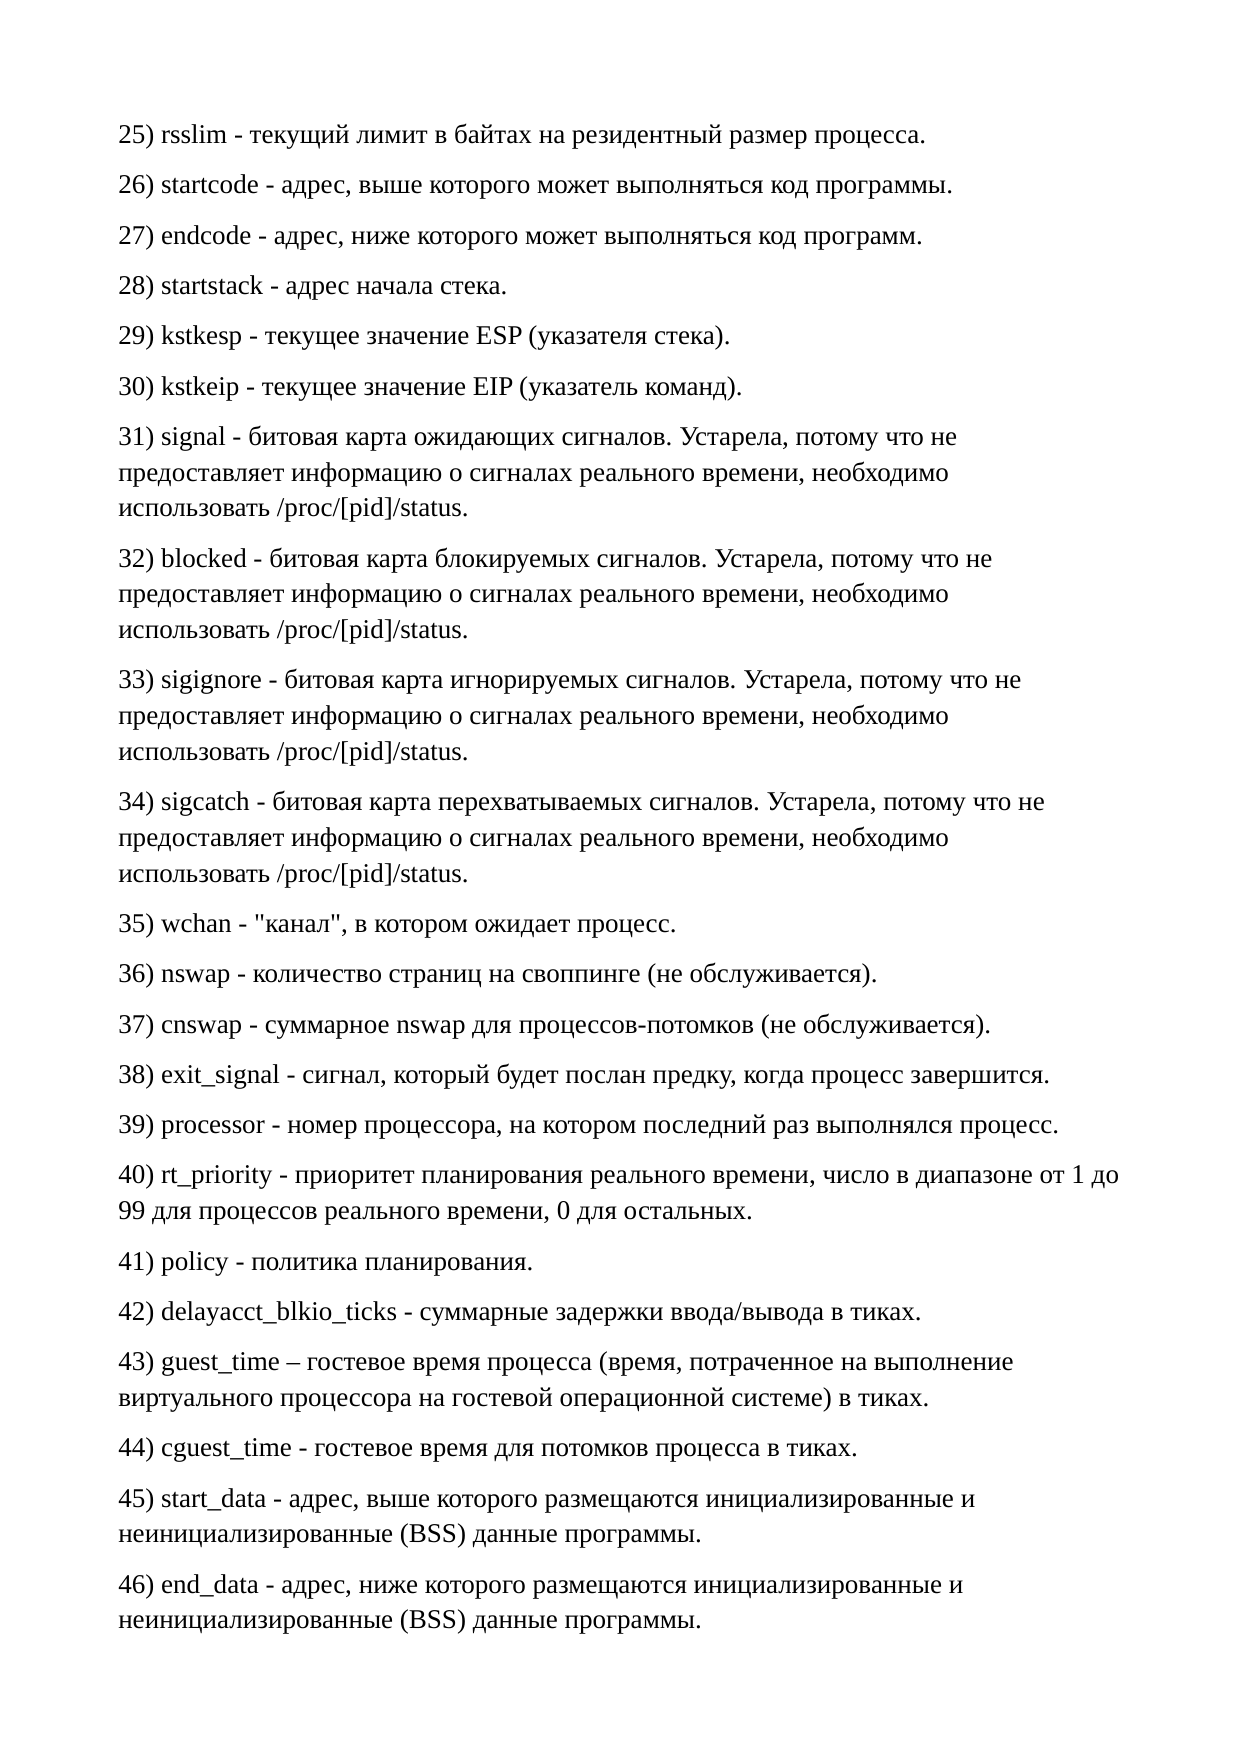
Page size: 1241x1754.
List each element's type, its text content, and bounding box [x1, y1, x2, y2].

text 43) guest_time – гостевое время процесса (время, потраченное на выполнение виртуального процессора на гостевой операционной системе) в тиках. [118, 1345, 1122, 1412]
text 32) blocked - битовая карта блокируемых сигналов. Устарела, потому что не предоставляет информацию о сигналах реального времени, необходимо использовать /proc/[pid]/status. [118, 542, 1122, 644]
text 45) start_data - адрес, выше которого размещаются инициализированные и неинициализированные (BSS) данные программы. [118, 1482, 1122, 1548]
text 46) end_data - адрес, ниже которого размещаются инициализированные и неинициализированные (BSS) данные программы. [118, 1568, 1122, 1634]
text 37) сnswap - суммарное nswap для процессов-потомков (не обслуживается). [118, 1008, 1122, 1039]
text 27) endcode - адрес, ниже которого может выполняться код программ. [118, 219, 1122, 250]
text 39) processor - номер процессора, на котором последний раз выполнялся процесс. [118, 1108, 1122, 1139]
text 31) signal - битовая карта ожидающих сигналов. Устарела, потому что не предоставляет информацию о сигналах реального времени, необходимо использовать /proc/[pid]/status. [118, 420, 1122, 523]
text 29) kstkesp - текущее значение ESP (указателя стека). [118, 319, 1122, 351]
text 44) cguest_time - гостевое время для потомков процесса в тиках. [118, 1431, 1122, 1462]
text 35) wchan - "канал", в котором ожидает процесс. [118, 907, 1122, 938]
text 38) exit_signal - сигнал, который будет послан предку, когда процесс завершится. [118, 1058, 1122, 1089]
text 25) rsslim - текущий лимит в байтах на резидентный размер процесса. [118, 118, 1122, 149]
text 33) sigignore - битовая карта игнорируемых сигналов. Устарела, потому что не предоставляет информацию о сигналах реального времени, необходимо использовать /proc/[pid]/status. [118, 663, 1122, 766]
text 36) nswap - количество страниц на своппинге (не обслуживается). [118, 957, 1122, 988]
text 26) startcode - адрес, выше которого может выполняться код программы. [118, 168, 1122, 199]
text 40) rt_priority - приоритет планирования реального времени, число в диапазоне от 1 до 99 для процессов реального времени, 0 для остальных. [118, 1159, 1122, 1226]
text 41) policy - политика планирования. [118, 1245, 1122, 1276]
text 34) sigcatch - битовая карта перехватываемых сигналов. Устарела, потому что не предоставляет информацию о сигналах реального времени, необходимо использовать /proc/[pid]/status. [118, 785, 1122, 888]
text 42) delayacct_blkio_ticks - суммарные задержки ввода/вывода в тиках. [118, 1295, 1122, 1326]
text 28) startstack - адрес начала стека. [118, 269, 1122, 300]
text 30) kstkeip - текущее значение EIP (указатель команд). [118, 370, 1122, 401]
